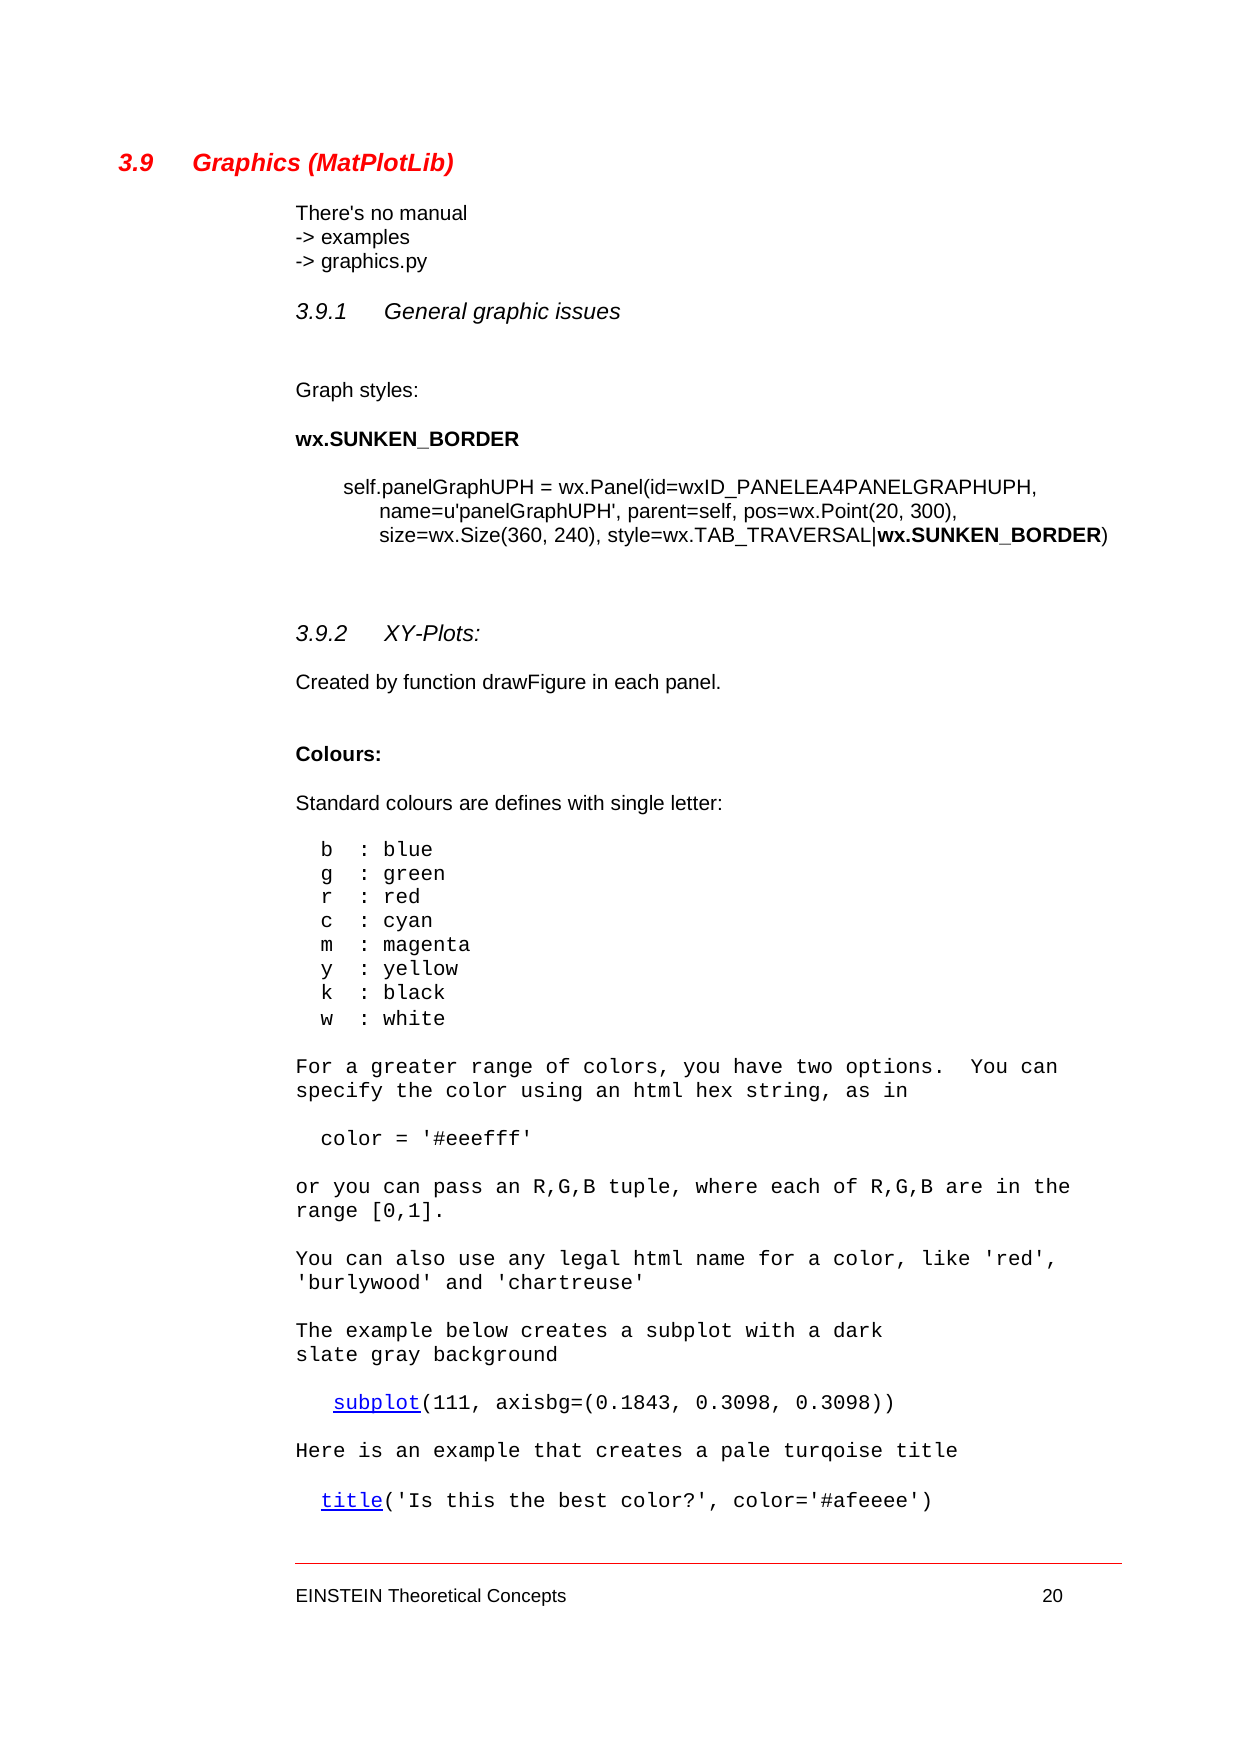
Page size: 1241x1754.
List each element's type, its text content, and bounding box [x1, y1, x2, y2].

text -> graphics.py [295, 249, 1122, 273]
text Created by function drawFigure in each panel. [295, 670, 1122, 694]
text wx.SUNKEN_BORDER [295, 426, 1122, 451]
text size=wx.Size(360, 240), style=wx.TAB_TRAVERSAL|wx.SUNKEN_BORDER) [295, 523, 1122, 547]
subtitle General graphic issues [295, 297, 1122, 324]
text Colours: [295, 742, 1122, 766]
text -> examples [295, 225, 1122, 249]
text self.panelGraphUPH = wx.Panel(id=wxID_PANELEA4PANELGRAPHUPH, [295, 474, 1122, 499]
text b : blue g : green r : red c : cyan m : magenta y : yellow k : black w : white [295, 838, 1122, 1032]
subtitle XY-Plots: [295, 619, 1122, 646]
text There's no manual [295, 201, 1122, 225]
text Graph styles: [295, 378, 1122, 402]
subtitle Graphics (MatPlotLib) [118, 148, 1122, 177]
text name=u'panelGraphUPH', parent=self, pos=wx.Point(20, 300), [295, 499, 1122, 523]
text Standard colours are defines with single letter: [295, 790, 1122, 814]
text For a greater range of colors, you have two options. You can specify the color using an html hex string, as in color = '#eeefff' or you can pass an R,G,B tuple, where each of R,G,B are in the range [0,1]. You can also use any legal html name for a color, like 'red', 'burlywood' and 'chartreuse' The example below creates a subplot with a dark slate gray background subplot(111, axisbg=(0.1843, 0.3098, 0.3098)) Here is an example that creates a pale turqoise title title('Is this the best color?', color='#afeeee') [295, 1056, 1122, 1513]
